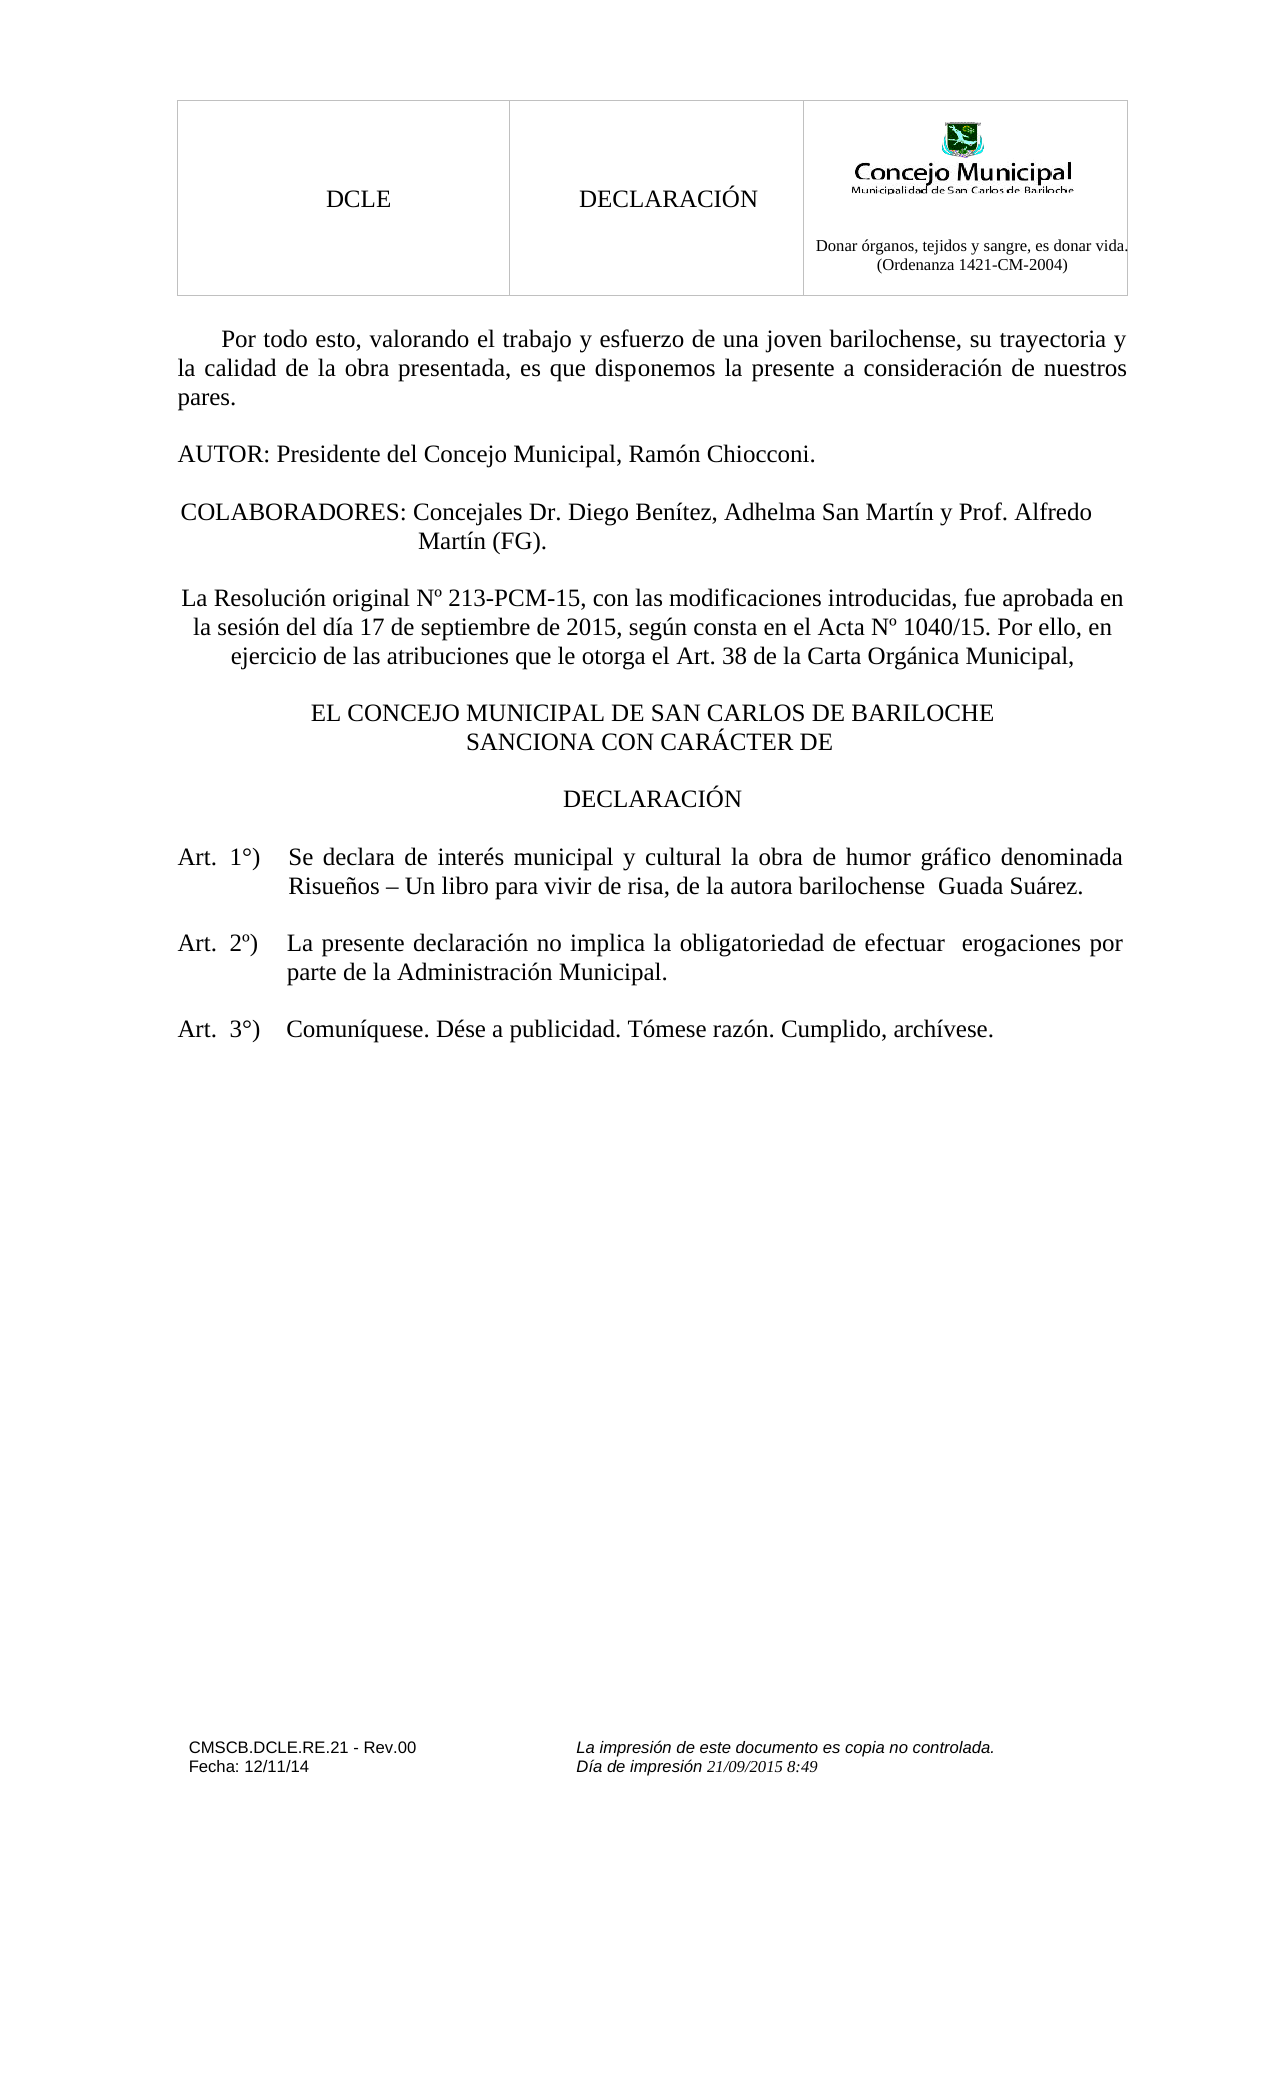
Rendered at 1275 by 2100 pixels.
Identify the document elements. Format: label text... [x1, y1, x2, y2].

table_header Se declara de interés municipal y cultural la obra de humor gráfico denominada Risueños – Un libro para vivir de risa, de la autora barilochense Guada Suárez. [279, 842, 1130, 928]
text DECLARACIÓN [177, 784, 1128, 813]
text EL CONCEJO MUNICIPAL DE SAN CARLOS DE BARILOCHE [177, 698, 1128, 727]
table_cell La presente declaración no implica la obligatoriedad de efectuar erogaciones por parte de la Administración Municipal. [279, 928, 1130, 1014]
text AUTOR: Presidente del Concejo Municipal, Ramón Chiocconi. [177, 439, 1128, 468]
text COLABORADORES: Concejales Dr. Diego Benítez, Adhelma San Martín y Prof. Alfredo Martín (FG). [180, 497, 1128, 554]
table_header Art. 1°) [170, 842, 279, 928]
table_cell Art. 2º) [170, 928, 279, 1014]
text La Resolución original Nº 213-PCM-15, con las modificaciones introducidas, fue aprobada en la sesión del día 17 de septiembre de 2015, según consta en el Acta Nº 1040/15. Por ello, en ejercicio de las atribuciones que le otorga el Art. 38 de la Carta Orgánica Municipal, [177, 583, 1128, 669]
table_cell Art. 3°) [170, 1015, 279, 1072]
text Por todo esto, valorando el trabajo y esfuerzo de una joven barilochense, su trayectoria y la calidad de la obra presentada, es que disponemos la presente a consideración de nuestros pares. [177, 324, 1128, 411]
table_cell Comuníquese. Dése a publicidad. Tómese razón. Cumplido, archívese. [279, 1015, 1130, 1072]
text SANCIONA CON CARÁCTER DE [177, 727, 1128, 756]
